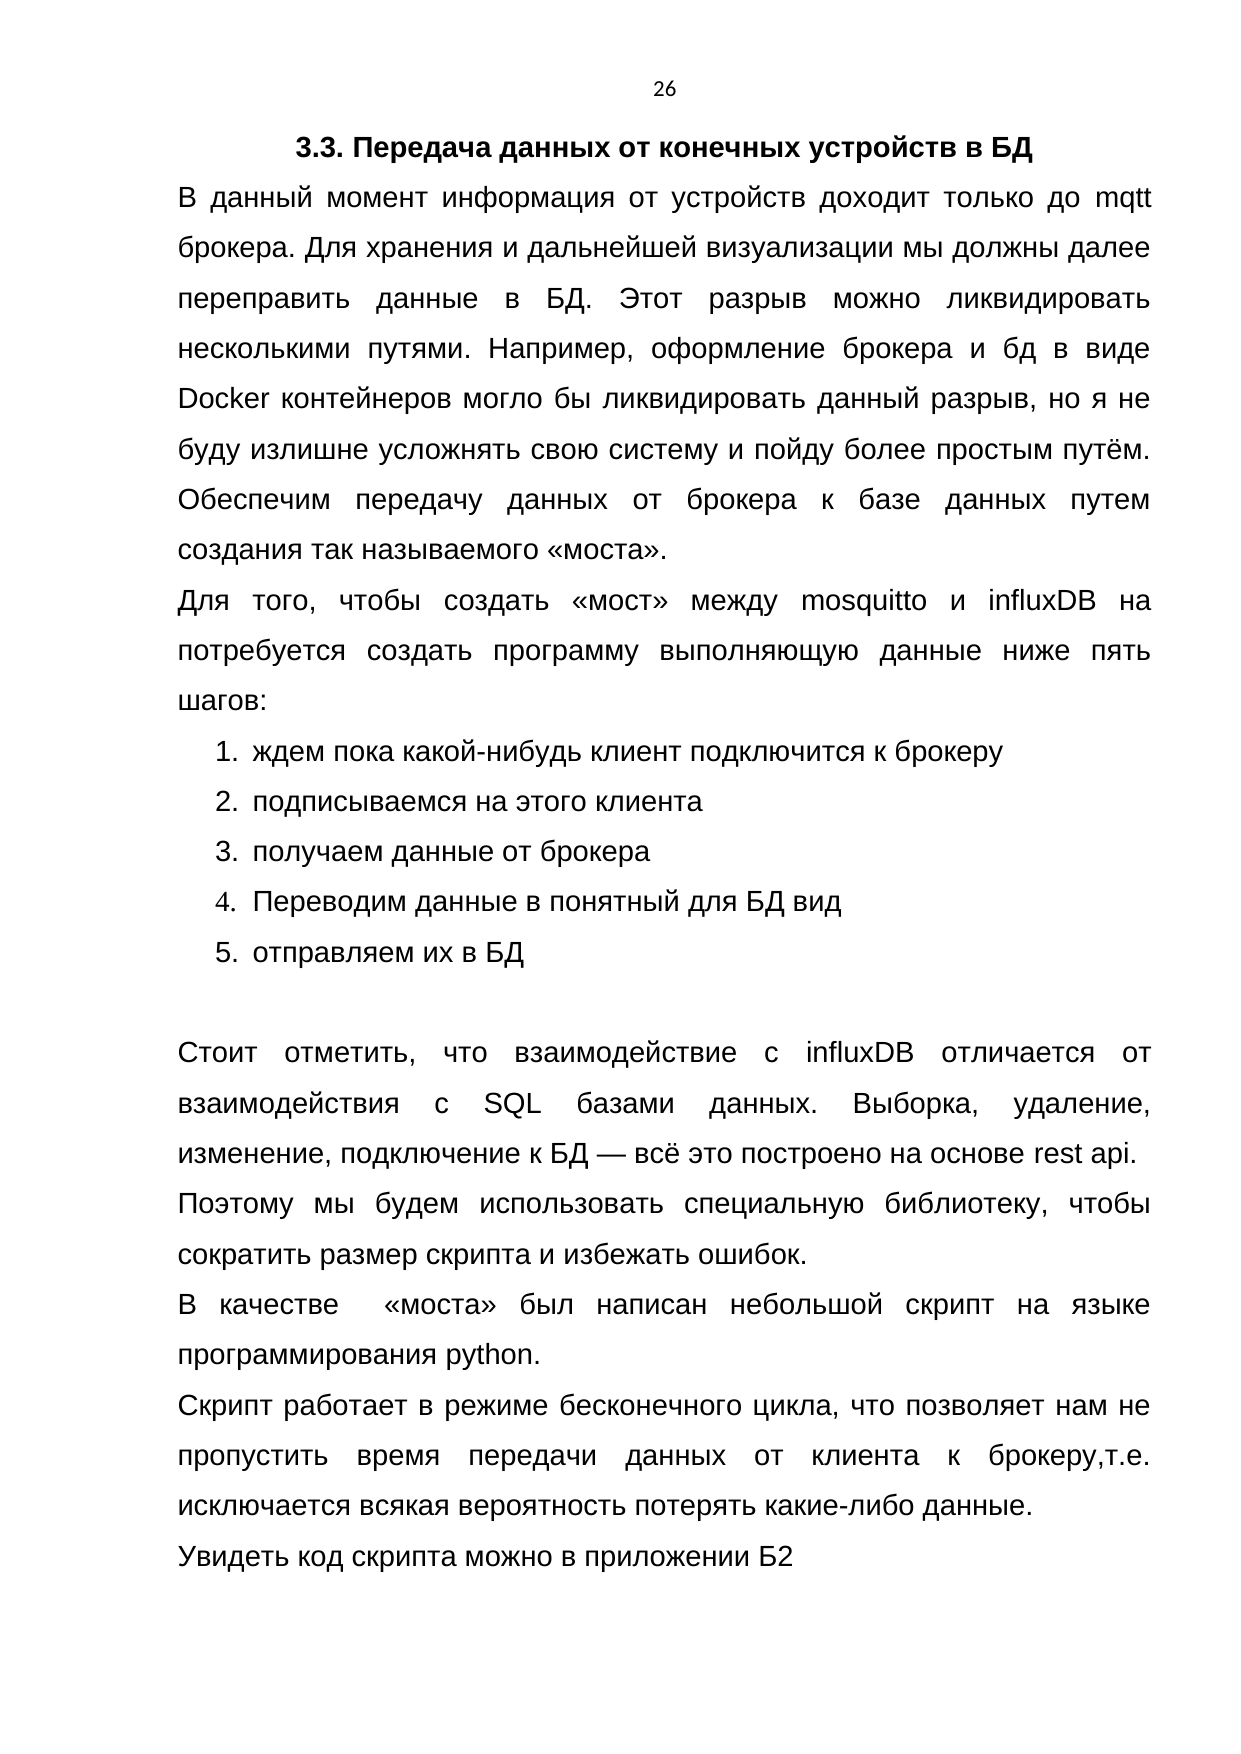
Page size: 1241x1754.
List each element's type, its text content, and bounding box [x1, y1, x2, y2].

text Для того, чтобы создать «мост» между mosquitto и influxDB на потребуется создать программу выполняющую данные ниже пять шагов: [177, 583, 1152, 717]
list Скрипт работает в режиме бесконечного цикла, что позволяет нам не пропустить время передачи данных от клиента к брокеру,т.е. исключается всякая вероятность потерять какие-либо данные. [177, 1388, 1152, 1522]
text 3.3. Передача данных от конечных устройств в БД [177, 130, 1152, 163]
list Переводим данные в понятный для БД вид [215, 884, 1152, 918]
list Увидеть код скрипта можно в приложении Б2 [177, 1539, 1152, 1572]
list подписываемся на этого клиента [215, 784, 1152, 817]
list В качестве «моста» был написан небольшой скрипт на языке программирования python. [177, 1287, 1152, 1371]
list Поэтому мы будем использовать специальную библиотеку, чтобы сократить размер скрипта и избежать ошибок. [177, 1186, 1152, 1270]
list ждем пока какой-нибудь клиент подключится к брокеру [215, 733, 1152, 767]
list получаем данные от брокера [215, 834, 1152, 868]
list Стоит отметить, что взаимодействие с influxDB отличается от взаимодействия с SQL базами данных. Выборка, удаление, изменение, подключение к БД — всё это построено на основе rest api. [177, 1036, 1152, 1170]
text В данный момент информация от устройств доходит только до mqtt брокера. Для хранения и дальнейшей визуализации мы должны далее переправить данные в БД. Этот разрыв можно ликвидировать несколькими путями. Например, оформление брокера и бд в виде Docker контейнеров могло бы ликвидировать данный разрыв, но я не буду излишне усложнять свою систему и пойду более простым путём. Обеспечим передачу данных от брокера к базе данных путем создания так называемого «моста». [177, 180, 1152, 566]
list отправляем их в БД [215, 935, 1152, 968]
